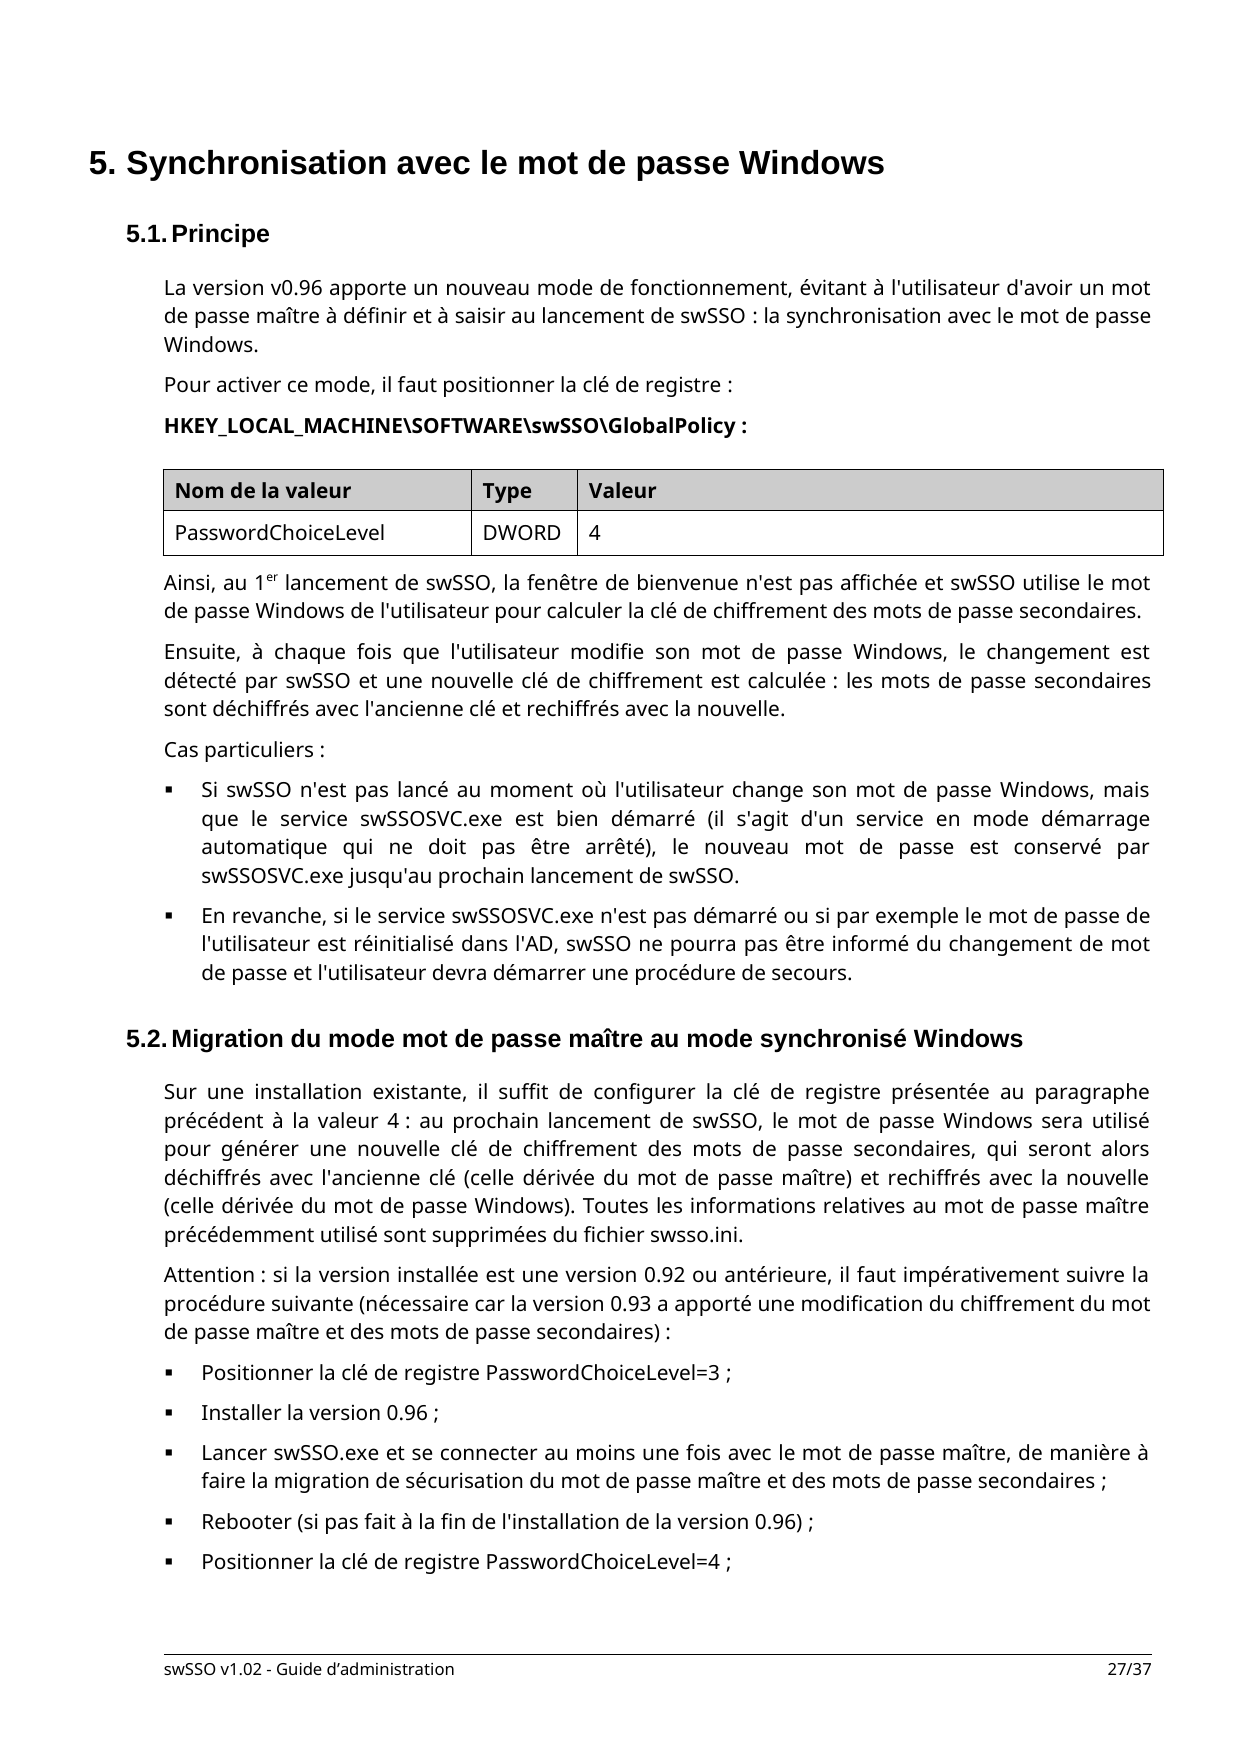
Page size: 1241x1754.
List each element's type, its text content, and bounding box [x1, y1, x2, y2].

text Cas particuliers : [164, 735, 1152, 764]
text Pour activer ce mode, il faut positionner la clé de registre : [164, 371, 1152, 399]
table_cell PasswordChoiceLevel [164, 511, 471, 554]
table_cell 4 [578, 511, 1163, 554]
list Positionner la clé de registre PasswordChoiceLevel=4 ; [164, 1547, 1152, 1575]
subtitle Migration du mode mot de passe maître au mode synchronisé Windows [126, 1024, 1152, 1052]
text Sur une installation existante, il suffit de configurer la clé de registre présentée au paragraphe précédent à la valeur 4 : au prochain lancement de swSSO, le mot de passe Windows sera utilisé pour générer une nouvelle clé de chiffrement des mots de passe secondaires, qui seront alors déchiffrés avec l'ancienne clé (celle dérivée du mot de passe maître) et rechiffrés avec la nouvelle (celle dérivée du mot de passe Windows). Toutes les informations relatives au mot de passe maître précédemment utilisé sont supprimées du fichier swsso.ini. [164, 1077, 1152, 1248]
text HKEY_LOCAL_MACHINE\SOFTWARE\swSSO\GlobalPolicy : [164, 412, 1152, 440]
list Lancer swSSO.exe et se connecter au moins une fois avec le mot de passe maître, de manière à faire la migration de sécurisation du mot de passe maître et des mots de passe secondaires ; [164, 1438, 1152, 1495]
text Ensuite, à chaque fois que l'utilisateur modifie son mot de passe Windows, le changement est détecté par swSSO et une nouvelle clé de chiffrement est calculée : les mots de passe secondaires sont déchiffrés avec l'ancienne clé et rechiffrés avec la nouvelle. [164, 637, 1152, 723]
list Rebooter (si pas fait à la fin de l'installation de la version 0.96) ; [164, 1507, 1152, 1535]
list Installer la version 0.96 ; [164, 1398, 1152, 1426]
table_header Nom de la valeur [164, 470, 471, 510]
subtitle Synchronisation avec le mot de passe Windows [89, 143, 1152, 182]
table_header Type [472, 470, 577, 510]
list Positionner la clé de registre PasswordChoiceLevel=3 ; [164, 1358, 1152, 1386]
subtitle Principe [126, 219, 1152, 248]
table_header Valeur [578, 470, 1163, 510]
text Attention : si la version installée est une version 0.92 ou antérieure, il faut impérativement suivre la procédure suivante (nécessaire car la version 0.93 a apporté une modification du chiffrement du mot de passe maître et des mots de passe secondaires) : [164, 1261, 1152, 1346]
text La version v0.96 apporte un nouveau mode de fonctionnement, évitant à l'utilisateur d'avoir un mot de passe maître à définir et à saisir au lancement de swSSO : la synchronisation avec le mot de passe Windows. [164, 273, 1152, 358]
list En revanche, si le service swSSOSVC.exe n'est pas démarré ou si par exemple le mot de passe de l'utilisateur est réinitialisé dans l'AD, swSSO ne pourra pas être informé du changement de mot de passe et l'utilisateur devra démarrer une procédure de secours. [164, 901, 1152, 986]
table_cell DWORD [472, 511, 577, 554]
list Si swSSO n'est pas lancé au moment où l'utilisateur change son mot de passe Windows, mais que le service swSSOSVC.exe est bien démarré (il s'agit d'un service en mode démarrage automatique qui ne doit pas être arrêté), le nouveau mot de passe est conservé par swSSOSVC.exe jusqu'au prochain lancement de swSSO. [164, 775, 1152, 889]
text Ainsi, au 1er lancement de swSSO, la fenêtre de bienvenue n'est pas affichée et swSSO utilise le mot de passe Windows de l'utilisateur pour calculer la clé de chiffrement des mots de passe secondaires. [164, 568, 1152, 625]
